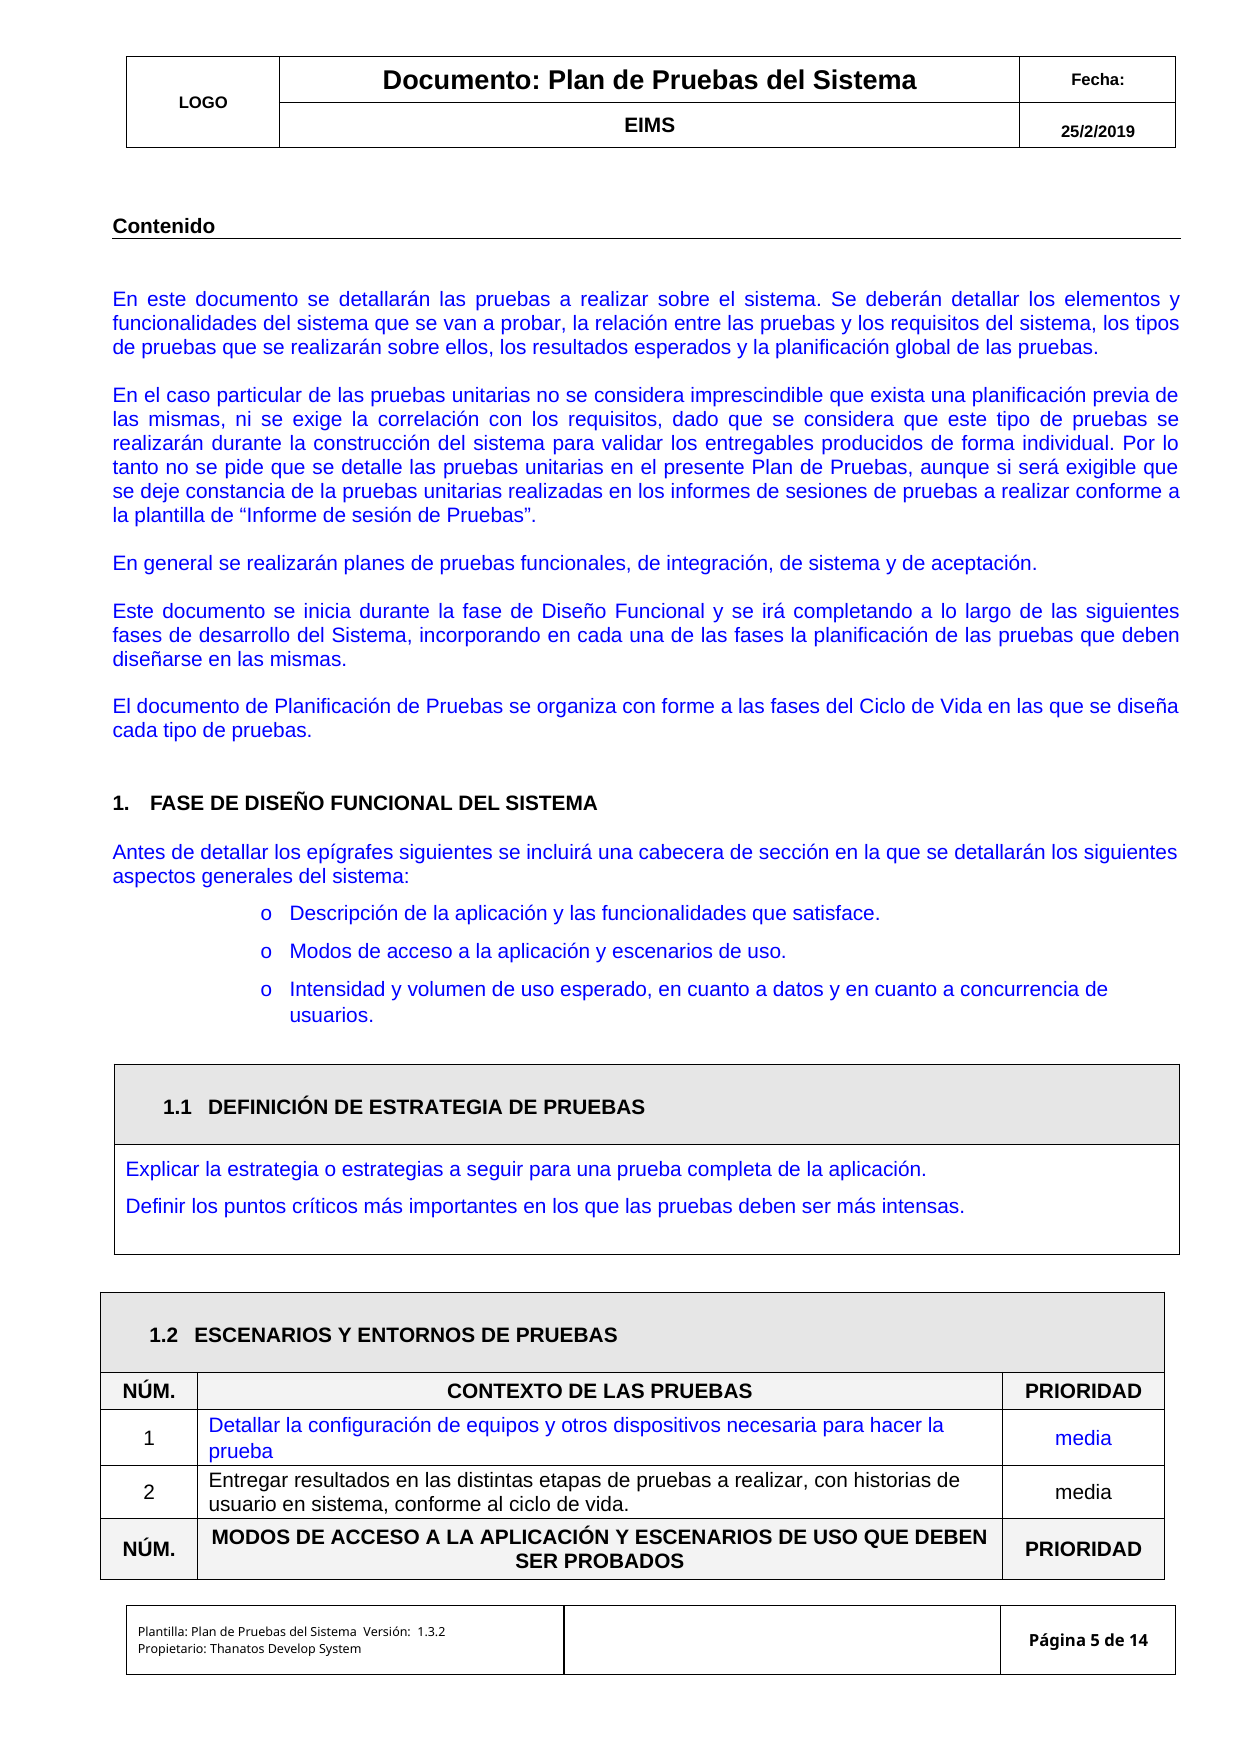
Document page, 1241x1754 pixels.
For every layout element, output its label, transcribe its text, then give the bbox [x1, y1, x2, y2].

list Intensidad y volumen de uso esperado, en cuanto a datos y en cuanto a concurrencia de usuarios. [260, 977, 1181, 1027]
table_cell Detallar la configuración de equipos y otros dispositivos necesaria para hacer la prueba [198, 1410, 1002, 1464]
table_header ESCENARIOS Y ENTORNOS DE PRUEBAS [101, 1293, 1164, 1372]
title Contenido [112, 214, 1181, 238]
text En general se realizarán planes de pruebas funcionales, de integración, de sistema y de aceptación. [112, 551, 1181, 574]
list Modos de acceso a la aplicación y escenarios de uso. [260, 939, 1181, 965]
text Antes de detallar los epígrafes siguientes se incluirá una cabecera de sección en la que se detallarán los siguientes aspectos generales del sistema: [112, 840, 1181, 888]
table_cell 2 [101, 1466, 197, 1518]
table_cell NÚM. [101, 1373, 197, 1409]
table_cell MODOS DE ACCESO A LA APLICACIÓN Y ESCENARIOS DE USO QUE DEBEN SER PROBADOS [198, 1519, 1002, 1579]
table_header DEFINICIÓN DE ESTRATEGIA DE PRUEBAS [115, 1065, 1179, 1144]
table_cell Entregar resultados en las distintas etapas de pruebas a realizar, con historias de usuario en sistema, conforme al ciclo de vida. [198, 1466, 1002, 1518]
text En el caso particular de las pruebas unitarias no se considera imprescindible que exista una planificación previa de las mismas, ni se exige la correlación con los requisitos, dado que se considera que este tipo de pruebas se realizarán durante la construcción del sistema para validar los entregables producidos de forma individual. Por lo tanto no se pide que se detalle las pruebas unitarias en el presente Plan de Pruebas, aunque si será exigible que se deje constancia de la pruebas unitarias realizadas en los informes de sesiones de pruebas a realizar conforme a la plantilla de “Informe de sesión de Pruebas”. [112, 383, 1181, 527]
table_cell PRIORIDAD [1003, 1373, 1164, 1409]
list Descripción de la aplicación y las funcionalidades que satisface. [260, 901, 1181, 926]
table_cell PRIORIDAD [1003, 1519, 1164, 1579]
text Este documento se inicia durante la fase de Diseño Funcional y se irá completando a lo largo de las siguientes fases de desarrollo del Sistema, incorporando en cada una de las fases la planificación de las pruebas que deben diseñarse en las mismas. [112, 598, 1181, 670]
table_cell Explicar la estrategia o estrategias a seguir para una prueba completa de la aplicación. Definir los puntos críticos más importantes en los que las pruebas deben ser más intensas. [115, 1145, 1179, 1254]
text El documento de Planificación de Pruebas se organiza con forme a las fases del Ciclo de Vida en las que se diseña cada tipo de pruebas. [112, 694, 1181, 742]
table_cell CONTEXTO DE LAS PRUEBAS [198, 1373, 1002, 1409]
table_cell media [1003, 1410, 1164, 1464]
subtitle FASE DE DISEÑO FUNCIONAL DEL SISTEMA [112, 773, 1181, 815]
table_cell NÚM. [101, 1519, 197, 1579]
table_cell 1 [101, 1410, 197, 1464]
text En este documento se detallarán las pruebas a realizar sobre el sistema. Se deberán detallar los elementos y funcionalidades del sistema que se van a probar, la relación entre las pruebas y los requisitos del sistema, los tipos de pruebas que se realizarán sobre ellos, los resultados esperados y la planificación global de las pruebas. [112, 287, 1181, 359]
table_cell media [1003, 1466, 1164, 1518]
